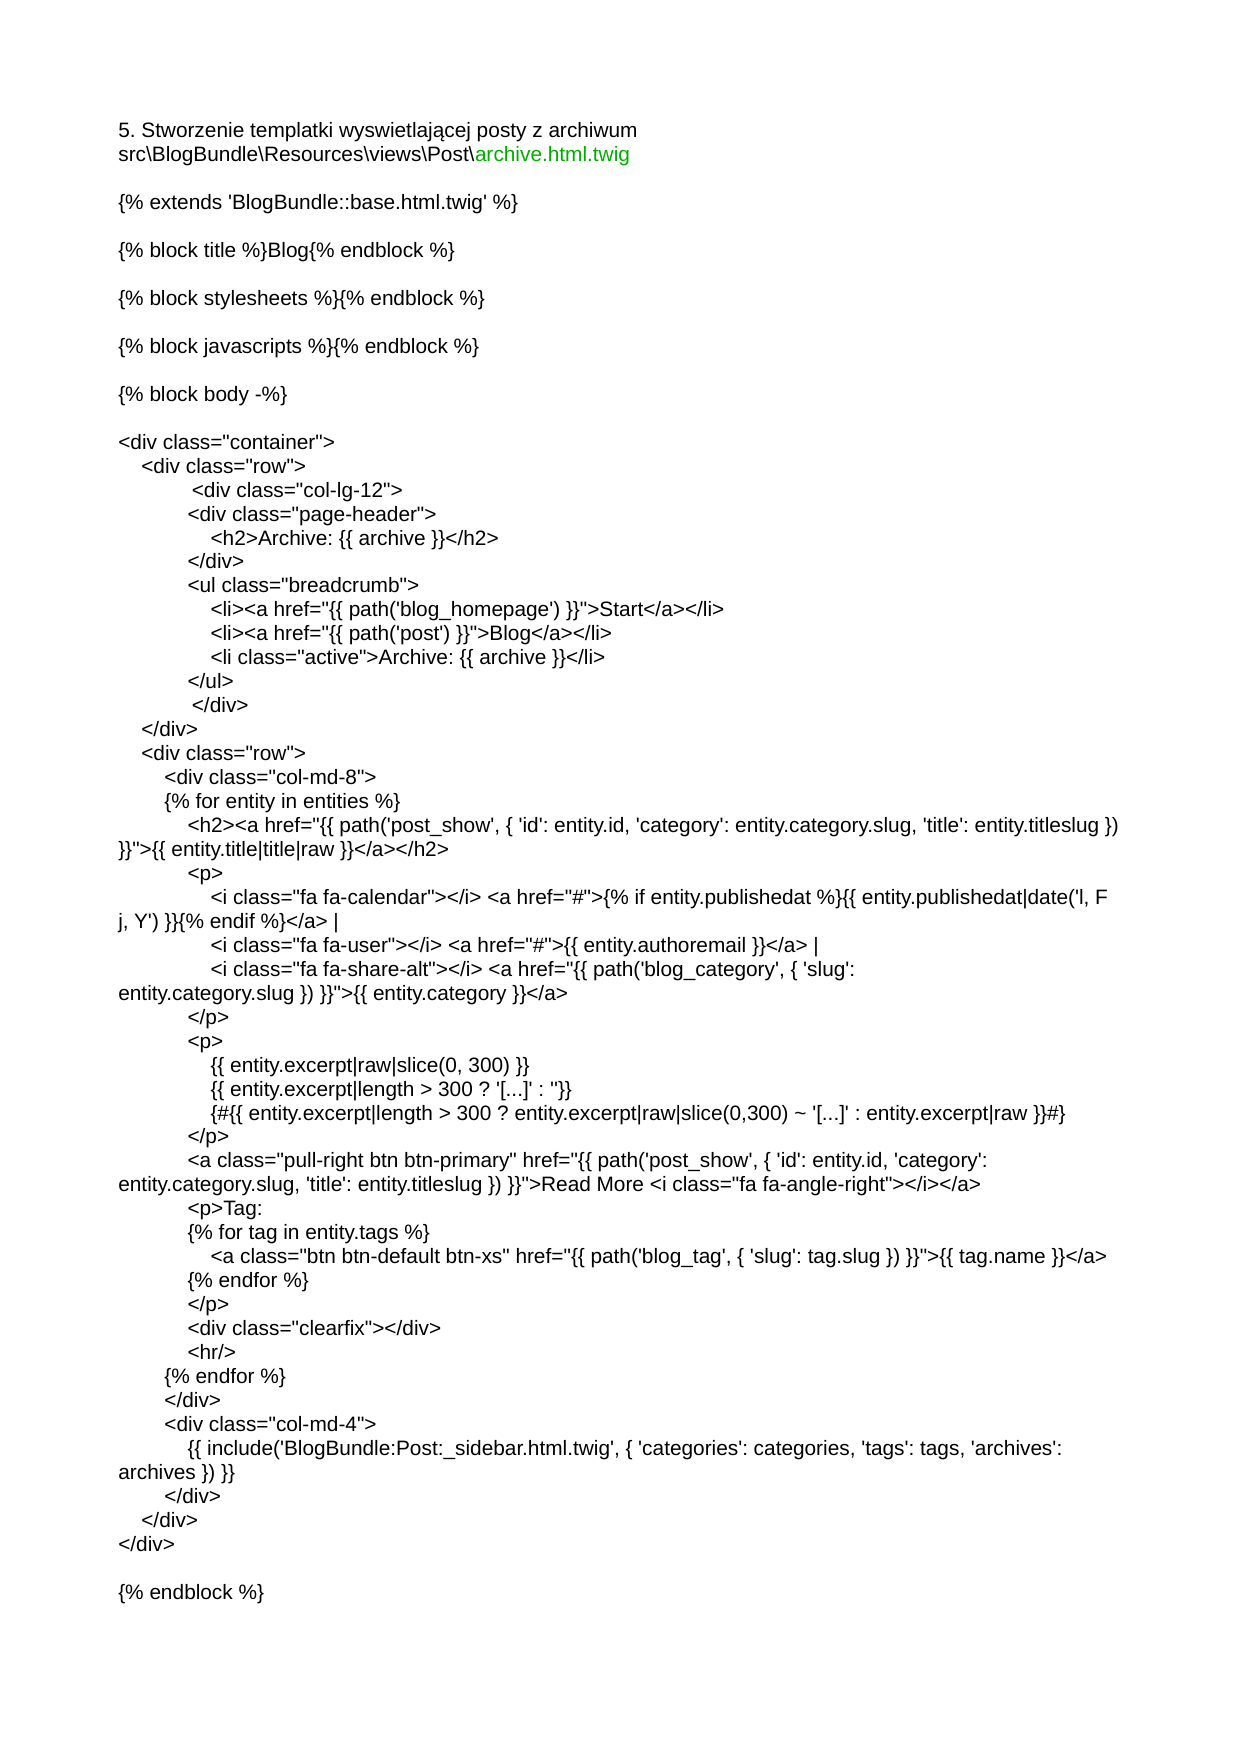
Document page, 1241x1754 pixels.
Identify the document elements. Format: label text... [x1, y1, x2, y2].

text {% block title %}Blog{% endblock %} [118, 238, 1122, 262]
text <p>Tag: [118, 1196, 1122, 1220]
text </ul> [118, 669, 1122, 693]
text {% for entity in entities %} [118, 789, 1122, 813]
text </p> [118, 1292, 1122, 1316]
text </div> [118, 1484, 1122, 1508]
text <div class="col-md-8"> [118, 765, 1122, 789]
text </div> [118, 693, 1122, 717]
text <div class="row"> [118, 741, 1122, 765]
text {% block javascripts %}{% endblock %} [118, 334, 1122, 358]
text {#{{ entity.excerpt|length > 300 ? entity.excerpt|raw|slice(0,300) ~ '[...]' : entity.excerpt|raw }}#} [118, 1100, 1122, 1124]
text <a class="btn btn-default btn-xs" href="{{ path('blog_tag', { 'slug': tag.slug }) }}">{{ tag.name }}</a> [118, 1244, 1122, 1268]
text {{ entity.excerpt|length > 300 ? '[...]' : ''}} [118, 1076, 1122, 1100]
text </div> [118, 1388, 1122, 1412]
text <hr/> [118, 1340, 1122, 1364]
text </div> [118, 549, 1122, 573]
text </div> [118, 1532, 1122, 1556]
text <li class="active">Archive: {{ archive }}</li> [118, 645, 1122, 669]
text {% endfor %} [118, 1268, 1122, 1292]
text <h2>Archive: {{ archive }}</h2> [118, 525, 1122, 549]
text <p> [118, 861, 1122, 885]
text </p> [118, 1124, 1122, 1148]
text <div class="col-lg-12"> [118, 477, 1122, 501]
text <p> [118, 1028, 1122, 1052]
text {% block stylesheets %}{% endblock %} [118, 286, 1122, 310]
text <i class="fa fa-share-alt"></i> <a href="{{ path('blog_category', { 'slug': entity.category.slug }) }}">{{ entity.category }}</a> [118, 957, 1122, 1004]
text src\BlogBundle\Resources\views\Post\archive.html.twig [118, 142, 1122, 166]
text <div class="row"> [118, 453, 1122, 477]
text <i class="fa fa-calendar"></i> <a href="#">{% if entity.publishedat %}{{ entity.publishedat|date('l, F j, Y') }}{% endif %}</a> | [118, 885, 1122, 933]
text </div> [118, 717, 1122, 741]
text </div> [118, 1508, 1122, 1532]
text <li><a href="{{ path('blog_homepage') }}">Start</a></li> [118, 597, 1122, 621]
text {% extends 'BlogBundle::base.html.twig' %} [118, 190, 1122, 214]
text <div class="page-header"> [118, 501, 1122, 525]
text <div class="col-md-4"> [118, 1412, 1122, 1436]
text <h2><a href="{{ path('post_show', { 'id': entity.id, 'category': entity.category.slug, 'title': entity.titleslug }) }}">{{ entity.title|title|raw }}</a></h2> [118, 813, 1122, 861]
text {% endfor %} [118, 1364, 1122, 1388]
text <a class="pull-right btn btn-primary" href="{{ path('post_show', { 'id': entity.id, 'category': entity.category.slug, 'title': entity.titleslug }) }}">Read More <i class="fa fa-angle-right"></i></a> [118, 1148, 1122, 1196]
text {% for tag in entity.tags %} [118, 1220, 1122, 1244]
text <div class="container"> [118, 429, 1122, 453]
text {% endblock %} [118, 1579, 1122, 1603]
text 5. Stworzenie templatki wyswietlającej posty z archiwum [118, 118, 1122, 142]
text <ul class="breadcrumb"> [118, 573, 1122, 597]
text {{ include('BlogBundle:Post:_sidebar.html.twig', { 'categories': categories, 'tags': tags, 'archives': archives }) }} [118, 1436, 1122, 1484]
text {{ entity.excerpt|raw|slice(0, 300) }} [118, 1052, 1122, 1076]
text {% block body -%} [118, 382, 1122, 406]
text <i class="fa fa-user"></i> <a href="#">{{ entity.authoremail }}</a> | [118, 933, 1122, 957]
text </p> [118, 1004, 1122, 1028]
text <div class="clearfix"></div> [118, 1316, 1122, 1340]
text <li><a href="{{ path('post') }}">Blog</a></li> [118, 621, 1122, 645]
